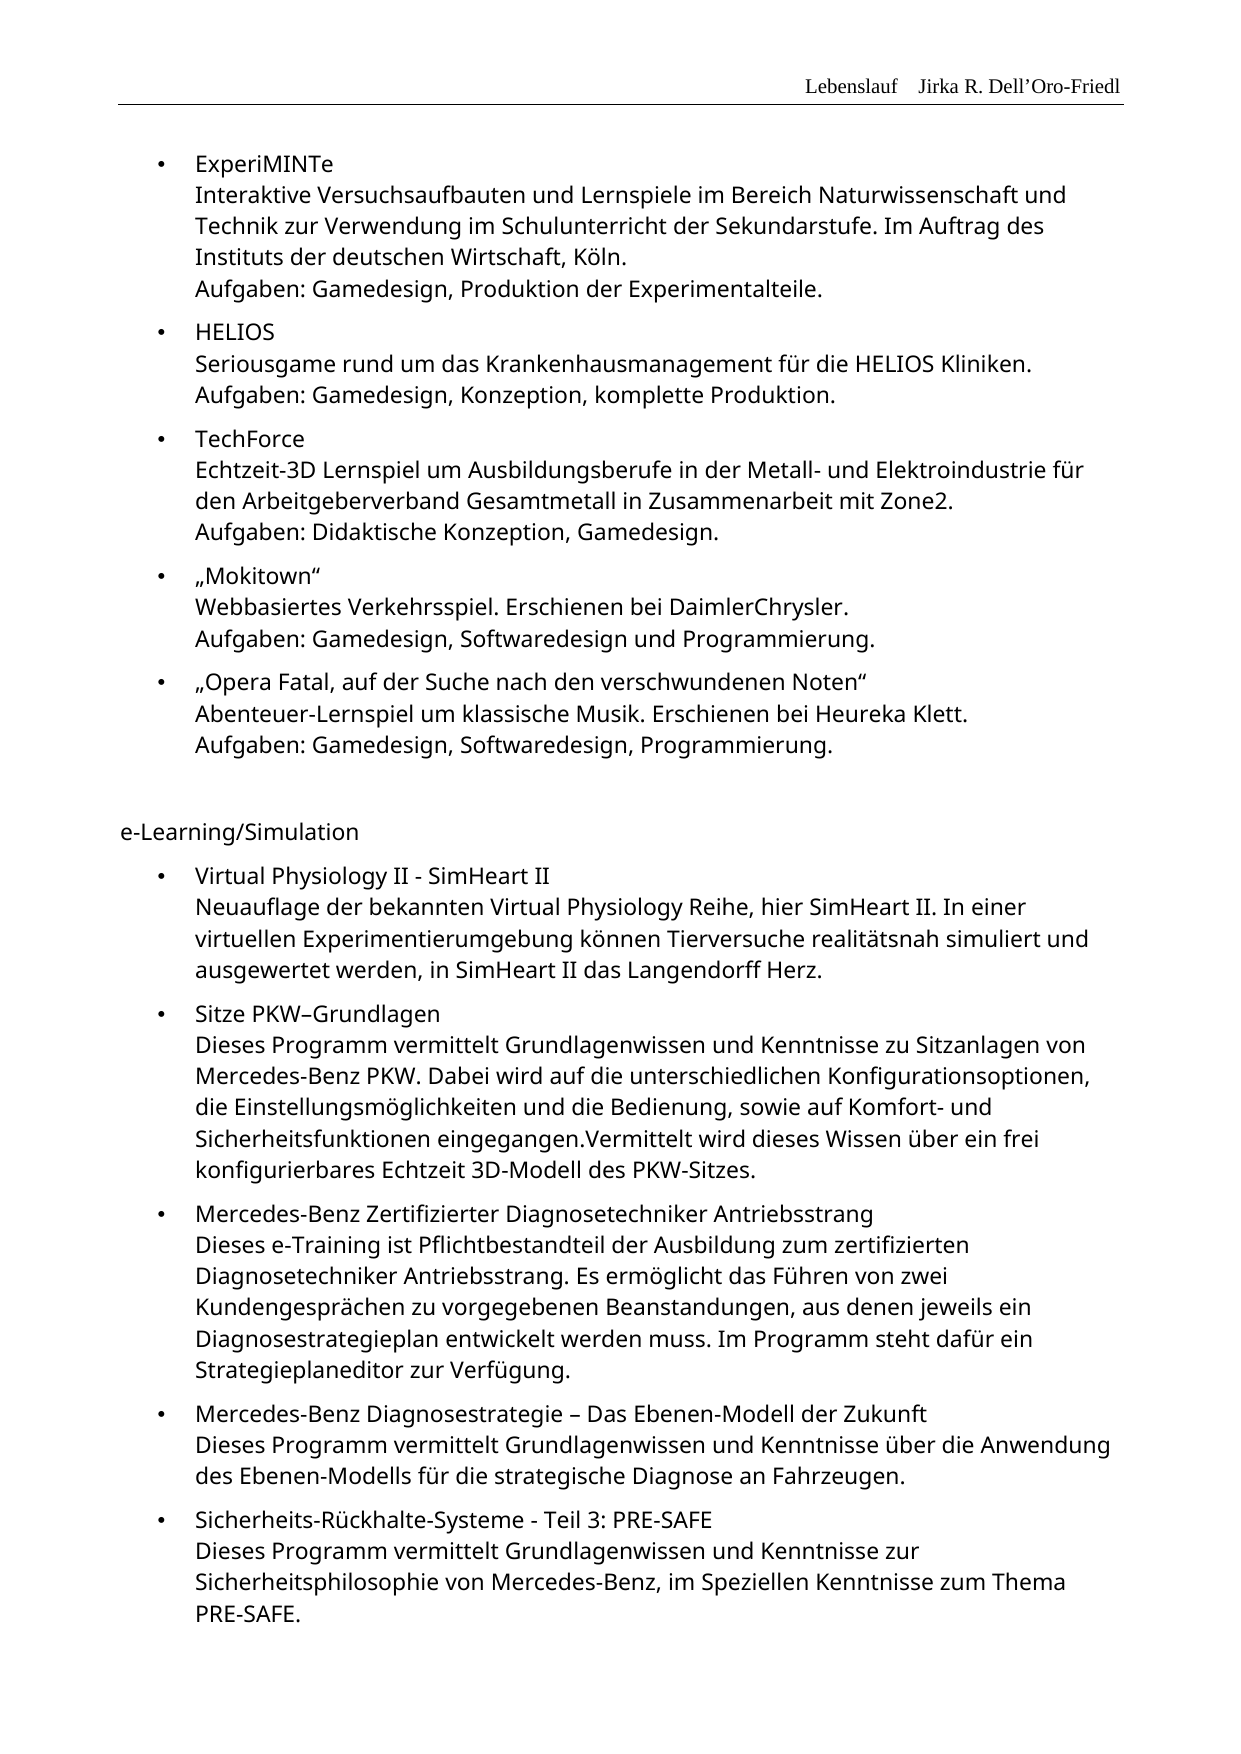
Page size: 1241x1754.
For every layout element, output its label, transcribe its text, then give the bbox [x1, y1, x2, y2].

list Mercedes-Benz Diagnosestrategie – Das Ebenen-Modell der Zukunft Dieses Programm vermittelt Grundlagenwissen und Kenntnisse über die Anwendung des Ebenen-Modells für die strategische Diagnose an Fahrzeugen. [157, 1398, 1120, 1491]
list „Mokitown“ Webbasiertes Verkehrsspiel. Erschienen bei DaimlerChrysler. Aufgaben: Gamedesign, Softwaredesign und Programmierung. [157, 560, 1120, 654]
list Sitze PKW–Grundlagen Dieses Programm vermittelt Grundlagenwissen und Kenntnisse zu Sitzanlagen von Mercedes-Benz PKW. Dabei wird auf die unterschiedlichen Konfigurationsoptionen, die Einstellungsmöglichkeiten und die Bedienung, sowie auf Komfort- und Sicherheitsfunktionen eingegangen.Vermittelt wird dieses Wissen über ein frei konfigurierbares Echtzeit 3D-Modell des PKW-Sitzes. [157, 998, 1120, 1185]
list Virtual Physiology II - SimHeart II Neuauflage der bekannten Virtual Physiology Reihe, hier SimHeart II. In einer virtuellen Experimentierumgebung können Tierversuche realitätsnah simuliert und ausgewertet werden, in SimHeart II das Langendorff Herz. [157, 860, 1120, 985]
list „Opera Fatal, auf der Suche nach den verschwundenen Noten“ Abenteuer-Lernspiel um klassische Musik. Erschienen bei Heureka Klett. Aufgaben: Gamedesign, Softwaredesign, Programmierung. [157, 666, 1120, 760]
list TechForce Echtzeit-3D Lernspiel um Ausbildungsberufe in der Metall- und Elektroindustrie für den Arbeitgeberverband Gesamtmetall in Zusammenarbeit mit Zone2. Aufgaben: Didaktische Konzeption, Gamedesign. [157, 423, 1120, 548]
text e-Learning/Simulation [120, 816, 1120, 848]
list Sicherheits-Rückhalte-Systeme - Teil 3: PRE-SAFE Dieses Programm vermittelt Grundlagenwissen und Kenntnisse zur Sicherheitsphilosophie von Mercedes-Benz, im Speziellen Kenntnisse zum Thema PRE-SAFE. [157, 1504, 1120, 1629]
list Mercedes-Benz Zertifizierter Diagnosetechniker Antriebsstrang Dieses e-Training ist Pflichtbestandteil der Ausbildung zum zertifizierten Diagnosetechniker Antriebsstrang. Es ermöglicht das Führen von zwei Kundengesprächen zu vorgegebenen Beanstandungen, aus denen jeweils ein Diagnosestrategieplan entwickelt werden muss. Im Programm steht dafür ein Strategieplaneditor zur Verfügung. [157, 1198, 1120, 1385]
list ExperiMINTe Interaktive Versuchsaufbauten und Lernspiele im Bereich Naturwissenschaft und Technik zur Verwendung im Schulunterricht der Sekundarstufe. Im Auftrag des Instituts der deutschen Wirtschaft, Köln. Aufgaben: Gamedesign, Produktion der Experimentalteile. [157, 148, 1120, 304]
list HELIOS Seriousgame rund um das Krankenhausmanagement für die HELIOS Kliniken. Aufgaben: Gamedesign, Konzeption, komplette Produktion. [157, 316, 1120, 410]
